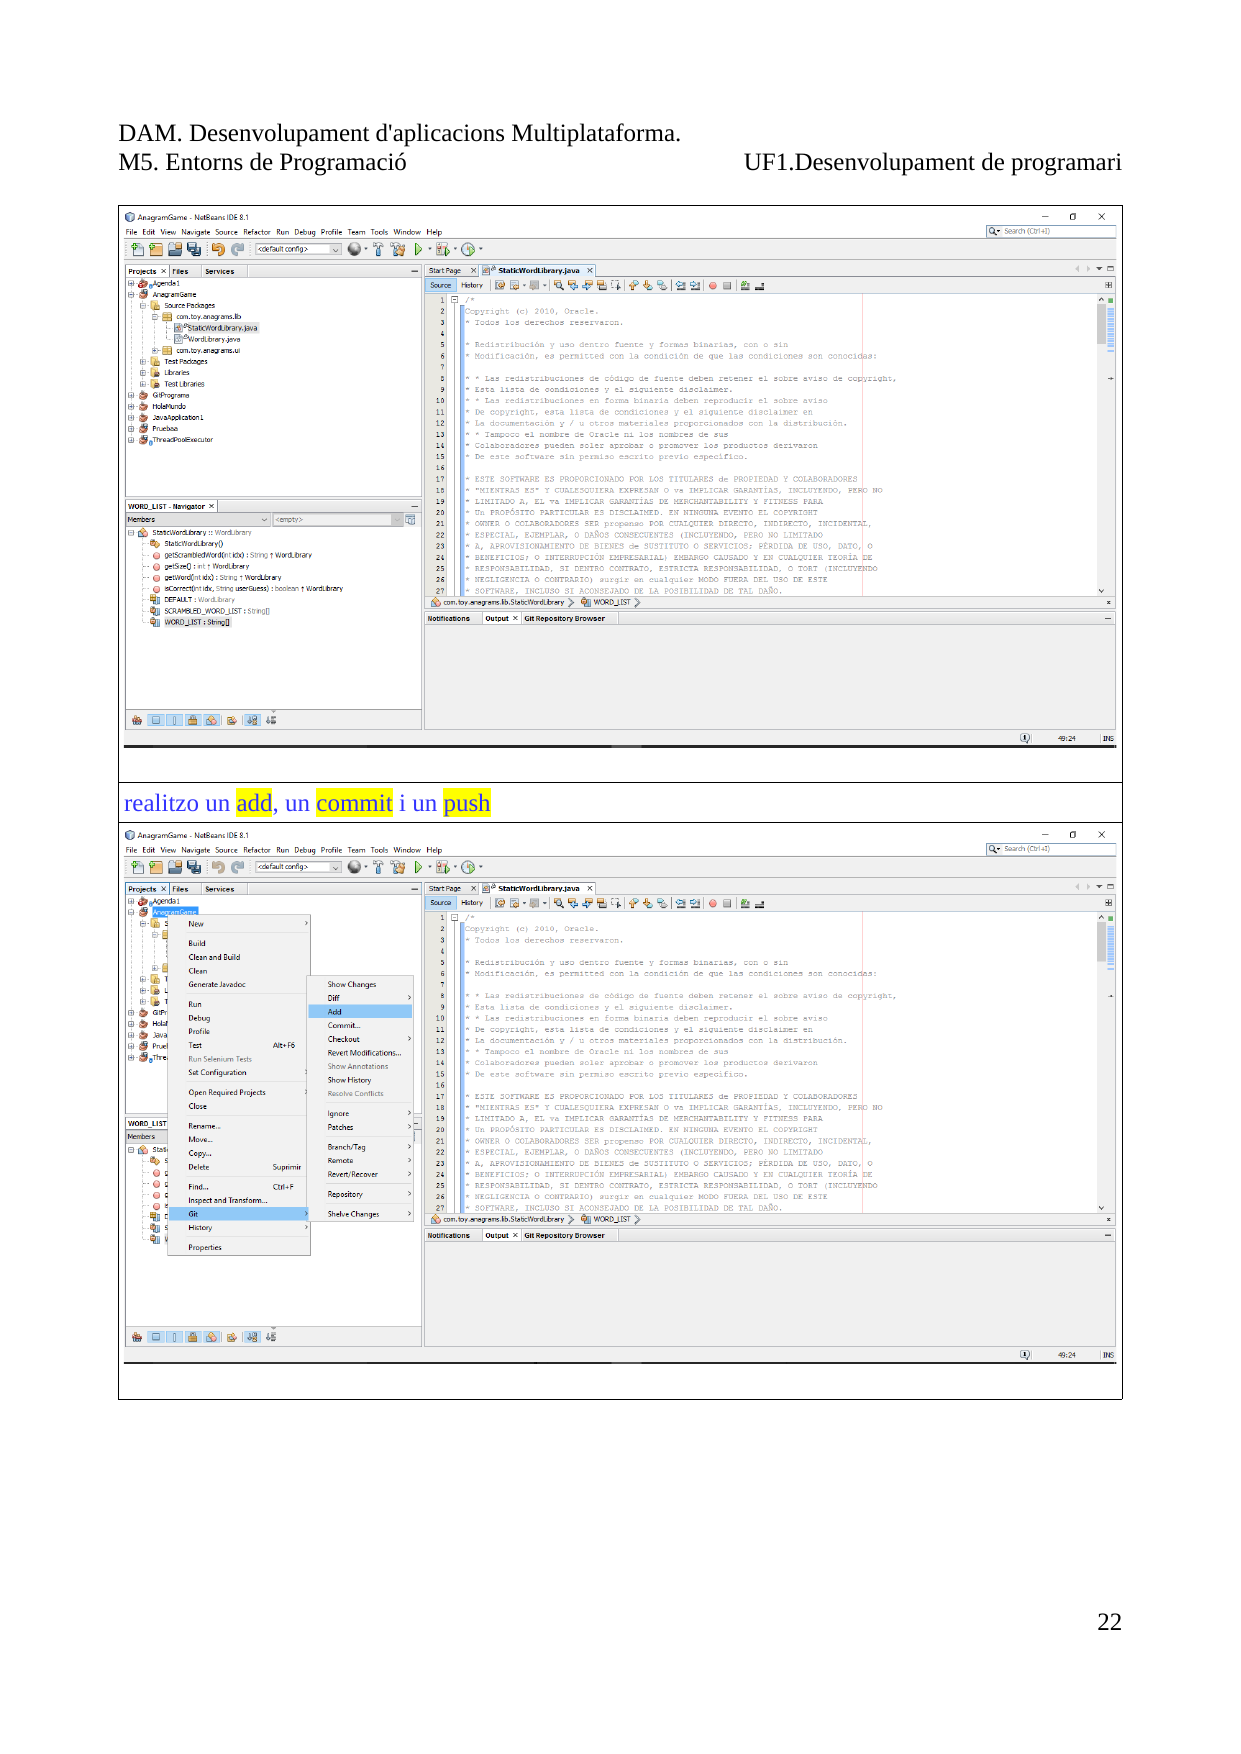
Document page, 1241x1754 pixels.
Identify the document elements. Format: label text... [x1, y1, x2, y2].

table_cell [119, 823, 1122, 1398]
table_cell realitzo un add, un commit i un push [119, 783, 1122, 822]
picture [123, 211, 1117, 748]
table_cell [119, 206, 1122, 747]
picture [123, 828, 1117, 1364]
table_cell [119, 748, 1122, 782]
